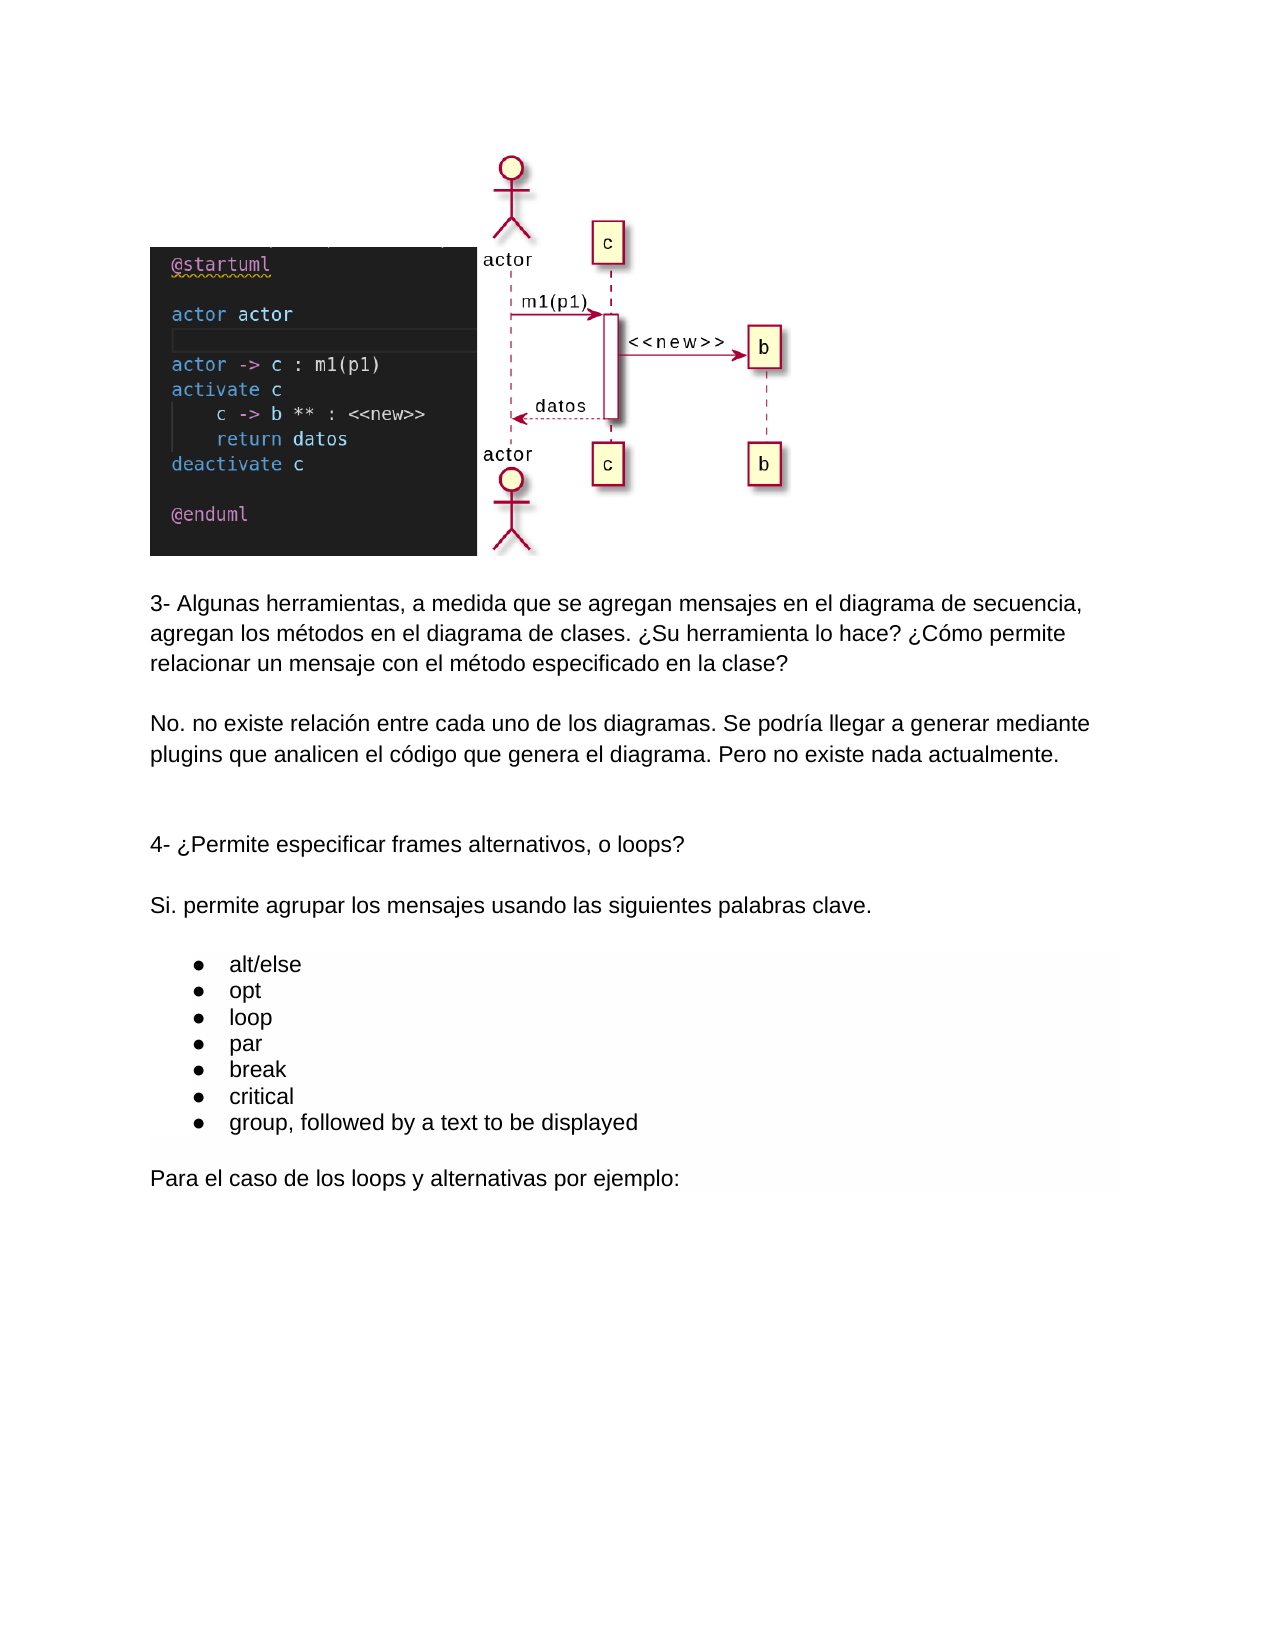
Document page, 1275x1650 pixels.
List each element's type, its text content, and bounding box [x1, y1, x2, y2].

text relacionar un mensaje con el método especificado en la clase? [150, 650, 1125, 676]
text Si. permite agrupar los mensajes usando las siguientes palabras clave. [150, 892, 1125, 918]
list critical [192, 1083, 1121, 1109]
list loop [192, 1004, 1121, 1030]
text 3- Algunas herramientas, a medida que se agregan mensajes en el diagrama de secuencia, [150, 589, 1125, 616]
list alt/else [192, 951, 1121, 977]
list par [192, 1030, 1121, 1056]
text agregan los métodos en el diagrama de clases. ¿Su herramienta lo hace? ¿Cómo permite [150, 620, 1125, 646]
picture [150, 150, 792, 556]
list group, followed by a text to be displayed [192, 1109, 1121, 1136]
list break [192, 1056, 1121, 1083]
text 4- ¿Permite especificar frames alternativos, o loops? [150, 831, 1125, 858]
list opt [192, 977, 1121, 1004]
text No. no existe relación entre cada uno de los diagramas. Se podría llegar a generar mediante plugins que analicen el código que genera el diagrama. Pero no existe nada actualmente. [150, 710, 1125, 767]
text Para el caso de los loops y alternativas por ejemplo: [150, 1165, 1121, 1191]
